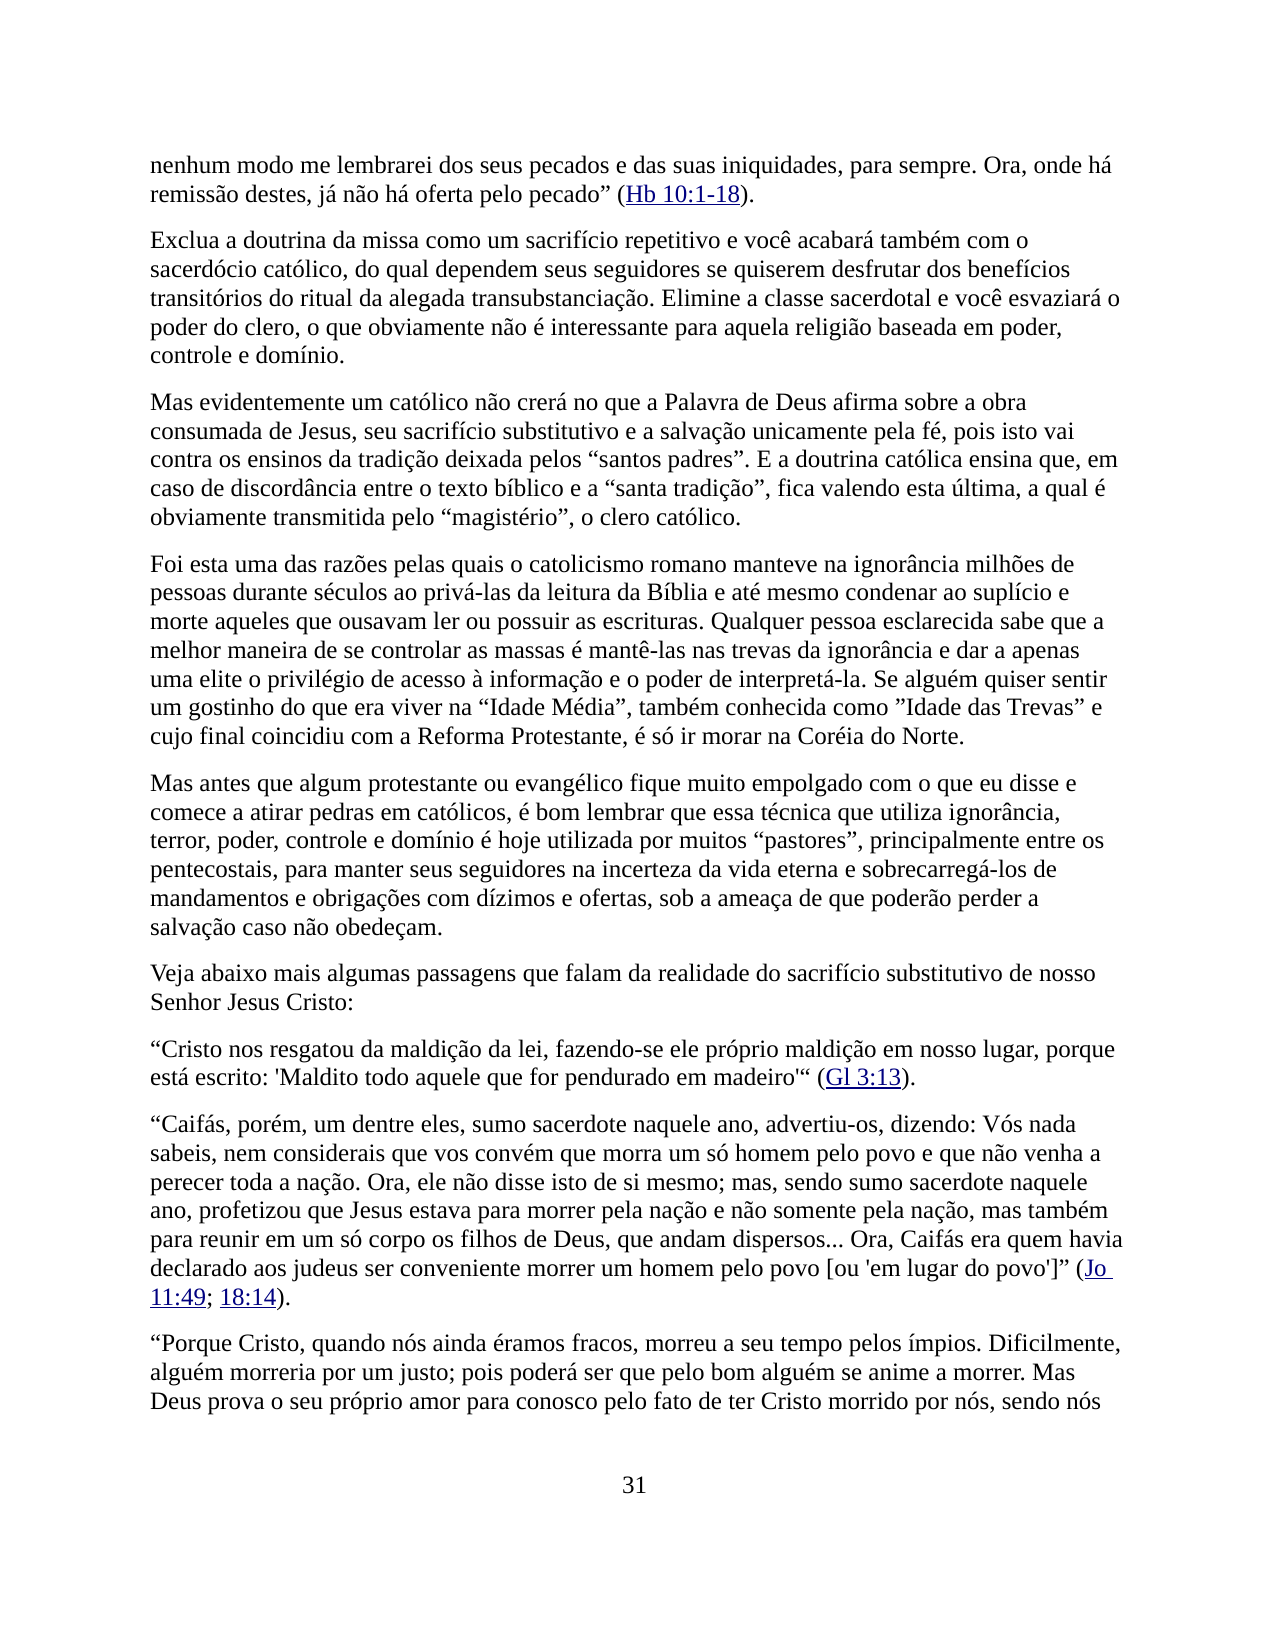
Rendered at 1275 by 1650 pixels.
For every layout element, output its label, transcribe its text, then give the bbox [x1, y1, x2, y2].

text Foi esta uma das razões pelas quais o catolicismo romano manteve na ignorância milhões de pessoas durante séculos ao privá-las da leitura da Bíblia e até mesmo condenar ao suplício e morte aqueles que ousavam ler ou possuir as escrituras. Qualquer pessoa esclarecida sabe que a melhor maneira de se controlar as massas é mantê-las nas trevas da ignorância e dar a apenas uma elite o privilégio de acesso à informação e o poder de interpretá-la. Se alguém quiser sentir um gostinho do que era viver na “Idade Média”, também conhecida como ”Idade das Trevas” e cujo final coincidiu com a Reforma Protestante, é só ir morar na Coréia do Norte. [150, 549, 1125, 750]
text nenhum modo me lembrarei dos seus pecados e das suas iniquidades, para sempre. Ora, onde há remissão destes, já não há oferta pelo pecado” (Hb 10:1-18). [150, 150, 1125, 207]
text Mas evidentemente um católico não crerá no que a Palavra de Deus afirma sobre a obra consumada de Jesus, seu sacrifício substitutivo e a salvação unicamente pela fé, pois isto vai contra os ensinos da tradição deixada pelos “santos padres”. E a doutrina católica ensina que, em caso de discordância entre o texto bíblico e a “santa tradição”, fica valendo esta última, a qual é obviamente transmitida pelo “magistério”, o clero católico. [150, 387, 1125, 531]
text “Porque Cristo, quando nós ainda éramos fracos, morreu a seu tempo pelos ímpios. Dificilmente, alguém morreria por um justo; pois poderá ser que pelo bom alguém se anime a morrer. Mas Deus prova o seu próprio amor para conosco pelo fato de ter Cristo morrido por nós, sendo nós [150, 1328, 1125, 1414]
text “Cristo nos resgatou da maldição da lei, fazendo-se ele próprio maldição em nosso lugar, porque está escrito: 'Maldito todo aquele que for pendurado em madeiro'“ (Gl 3:13). [150, 1034, 1125, 1091]
text Exclua a doutrina da missa como um sacrifício repetitivo e você acabará também com o sacerdócio católico, do qual dependem seus seguidores se quiserem desfrutar dos benefícios transitórios do ritual da alegada transubstanciação. Elimine a classe sacerdotal e você esvaziará o poder do clero, o que obviamente não é interessante para aquela religião baseada em poder, controle e domínio. [150, 225, 1125, 369]
text “Caifás, porém, um dentre eles, sumo sacerdote naquele ano, advertiu-os, dizendo: Vós nada sabeis, nem considerais que vos convém que morra um só homem pelo povo e que não venha a perecer toda a nação. Ora, ele não disse isto de si mesmo; mas, sendo sumo sacerdote naquele ano, profetizou que Jesus estava para morrer pela nação e não somente pela nação, mas também para reunir em um só corpo os filhos de Deus, que andam dispersos... Ora, Caifás era quem havia declarado aos judeus ser conveniente morrer um homem pelo povo [ou 'em lugar do povo']” (Jo 11:49; 18:14). [150, 1109, 1125, 1310]
text Veja abaixo mais algumas passagens que falam da realidade do sacrifício substitutivo de nosso Senhor Jesus Cristo: [150, 958, 1125, 1016]
text Mas antes que algum protestante ou evangélico fique muito empolgado com o que eu disse e comece a atirar pedras em católicos, é bom lembrar que essa técnica que utiliza ignorância, terror, poder, controle e domínio é hoje utilizada por muitos “pastores”, principalmente entre os pentecostais, para manter seus seguidores na incerteza da vida eterna e sobrecarregá-los de mandamentos e obrigações com dízimos e ofertas, sob a ameaça de que poderão perder a salvação caso não obedeçam. [150, 768, 1125, 940]
